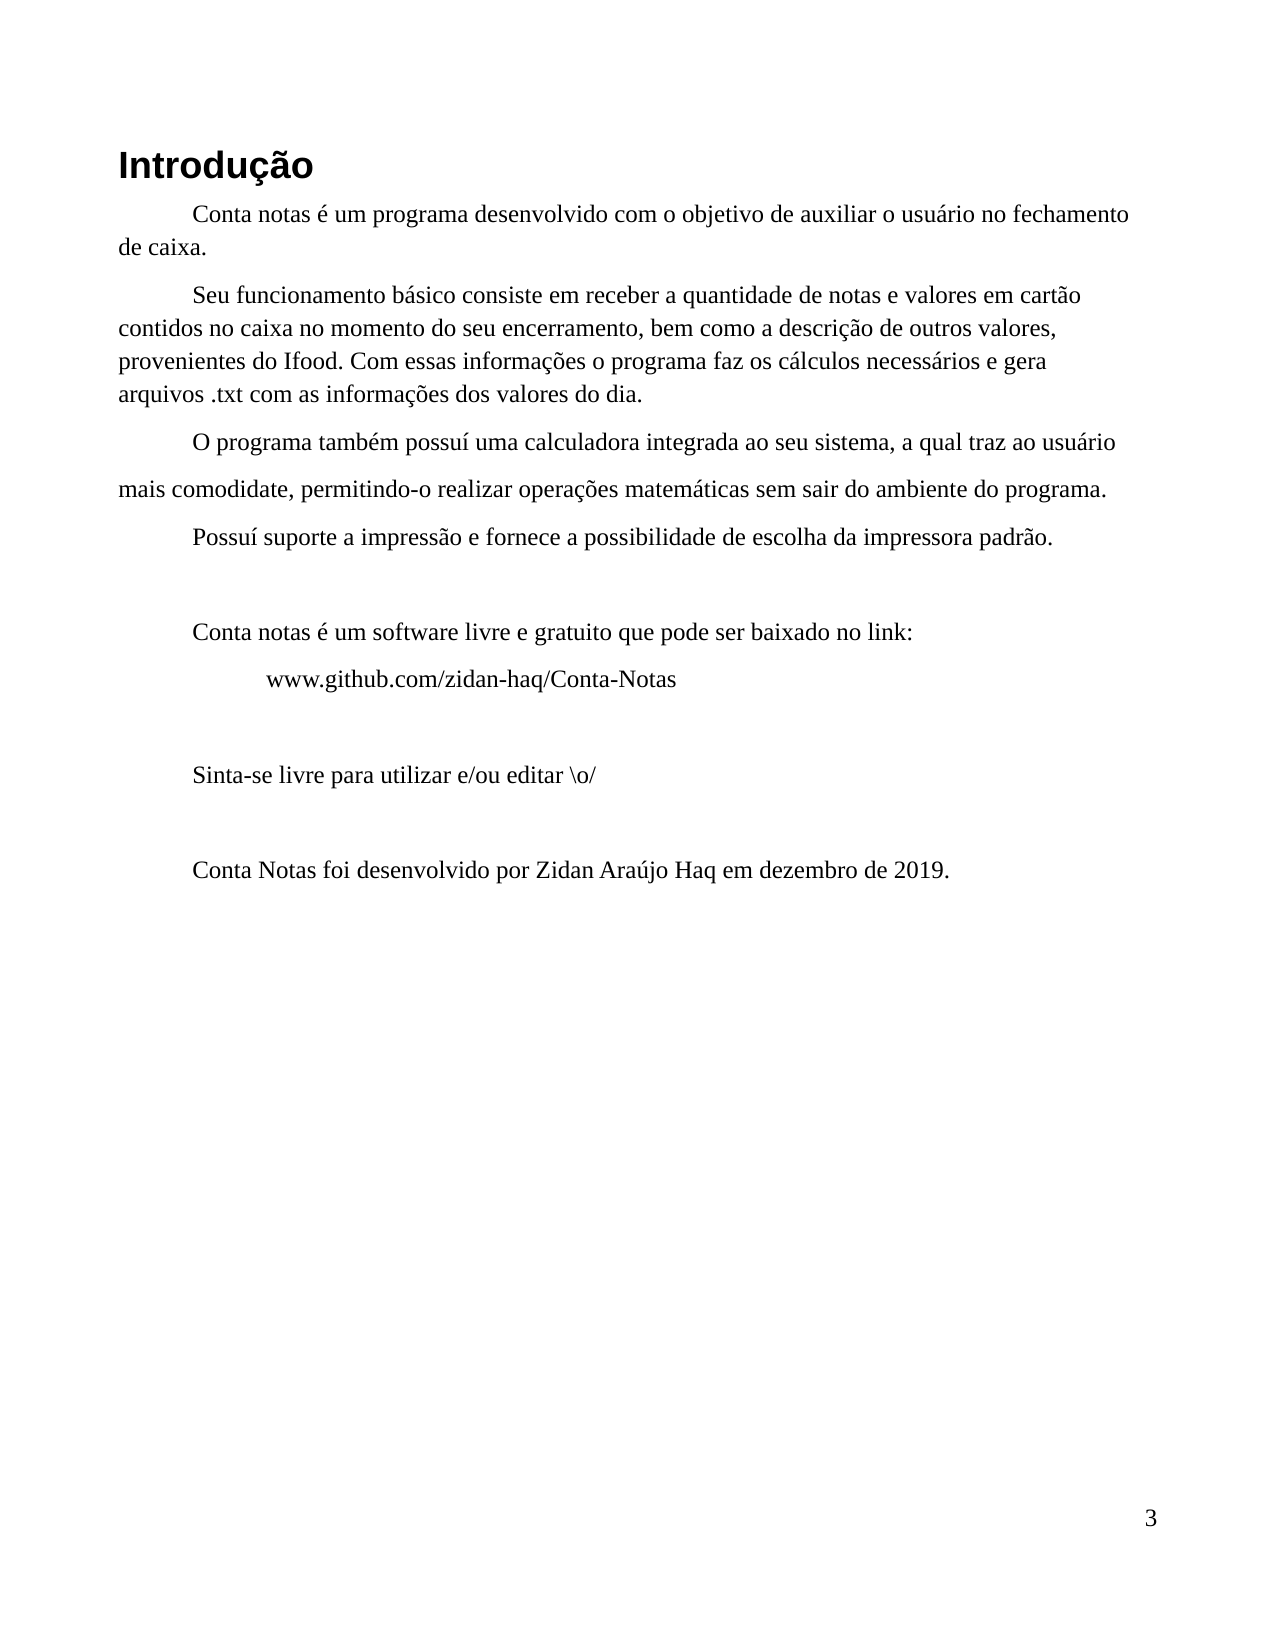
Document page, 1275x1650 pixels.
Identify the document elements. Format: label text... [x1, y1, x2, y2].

text Conta Notas foi desenvolvido por Zidan Araújo Haq em dezembro de 2019. [118, 855, 1157, 884]
text Sinta-se livre para utilizar e/ou editar \o/ [118, 760, 1157, 788]
subtitle Introdução [118, 143, 1157, 187]
text Conta notas é um programa desenvolvido com o objetivo de auxiliar o usuário no fechamento de caixa. [118, 199, 1157, 261]
text O programa também possuí uma calculadora integrada ao seu sistema, a qual traz ao usuário [118, 427, 1157, 455]
text Possuí suporte a impressão e fornece a possibilidade de escolha da impressora padrão. [118, 522, 1157, 551]
text Seu funcionamento básico consiste em receber a quantidade de notas e valores em cartão contidos no caixa no momento do seu encerramento, bem como a descrição de outros valores, provenientes do Ifood. Com essas informações o programa faz os cálculos necessários e gera arquivos .txt com as informações dos valores do dia. [118, 280, 1157, 408]
text mais comodidate, permitindo-o realizar operações matemáticas sem sair do ambiente do programa. [118, 474, 1157, 503]
text www.github.com/zidan-haq/Conta-Notas [118, 664, 1157, 693]
text Conta notas é um software livre e gratuito que pode ser baixado no link: [118, 617, 1157, 646]
